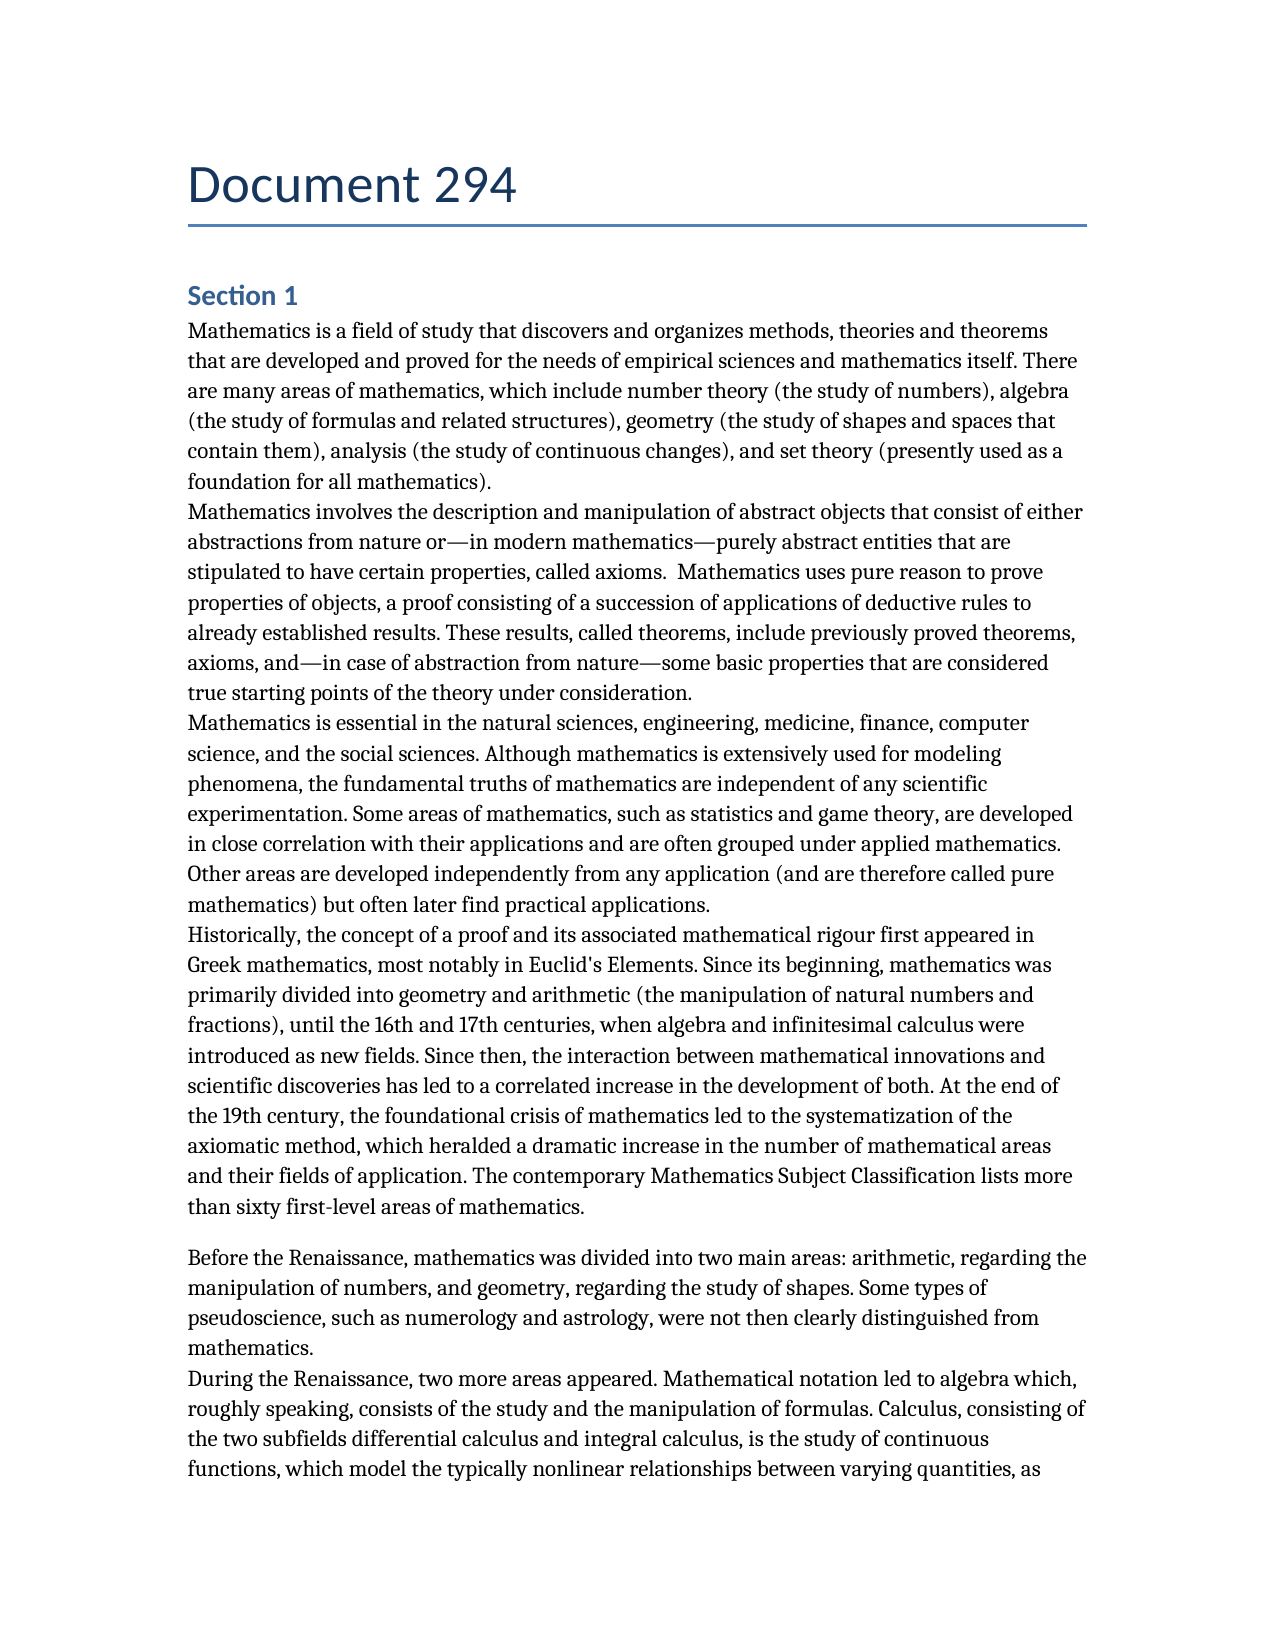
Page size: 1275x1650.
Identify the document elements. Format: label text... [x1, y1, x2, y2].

text Mathematics is a field of study that discovers and organizes methods, theories and theorems that are developed and proved for the needs of empirical sciences and mathematics itself. There are many areas of mathematics, which include number theory (the study of numbers), algebra (the study of formulas and related structures), geometry (the study of shapes and spaces that contain them), analysis (the study of continuous changes), and set theory (presently used as a foundation for all mathematics). Mathematics involves the description and manipulation of abstract objects that consist of either abstractions from nature or—in modern mathematics—purely abstract entities that are stipulated to have certain properties, called axioms. Mathematics uses pure reason to prove properties of objects, a proof consisting of a succession of applications of deductive rules to already established results. These results, called theorems, include previously proved theorems, axioms, and—in case of abstraction from nature—some basic properties that are considered true starting points of the theory under consideration. Mathematics is essential in the natural sciences, engineering, medicine, finance, computer science, and the social sciences. Although mathematics is extensively used for modeling phenomena, the fundamental truths of mathematics are independent of any scientific experimentation. Some areas of mathematics, such as statistics and game theory, are developed in close correlation with their applications and are often grouped under applied mathematics. Other areas are developed independently from any application (and are therefore called pure mathematics) but often later find practical applications. Historically, the concept of a proof and its associated mathematical rigour first appeared in Greek mathematics, most notably in Euclid's Elements. Since its beginning, mathematics was primarily divided into geometry and arithmetic (the manipulation of natural numbers and fractions), until the 16th and 17th centuries, when algebra and infinitesimal calculus were introduced as new fields. Since then, the interaction between mathematical innovations and scientific discoveries has led to a correlated increase in the development of both. At the end of the 19th century, the foundational crisis of mathematics led to the systematization of the axiomatic method, which heralded a dramatic increase in the number of mathematical areas and their fields of application. The contemporary Mathematics Subject Classification lists more than sixty first-level areas of mathematics. [187, 317, 1087, 1220]
subtitle Section 1 [187, 277, 1087, 312]
title Document 294 [187, 150, 1087, 227]
text Before the Renaissance, mathematics was divided into two main areas: arithmetic, regarding the manipulation of numbers, and geometry, regarding the study of shapes. Some types of pseudoscience, such as numerology and astrology, were not then clearly distinguished from mathematics. During the Renaissance, two more areas appeared. Mathematical notation led to algebra which, roughly speaking, consists of the study and the manipulation of formulas. Calculus, consisting of the two subfields differential calculus and integral calculus, is the study of continuous functions, which model the typically nonlinear relationships between varying quantities, as [187, 1244, 1087, 1482]
